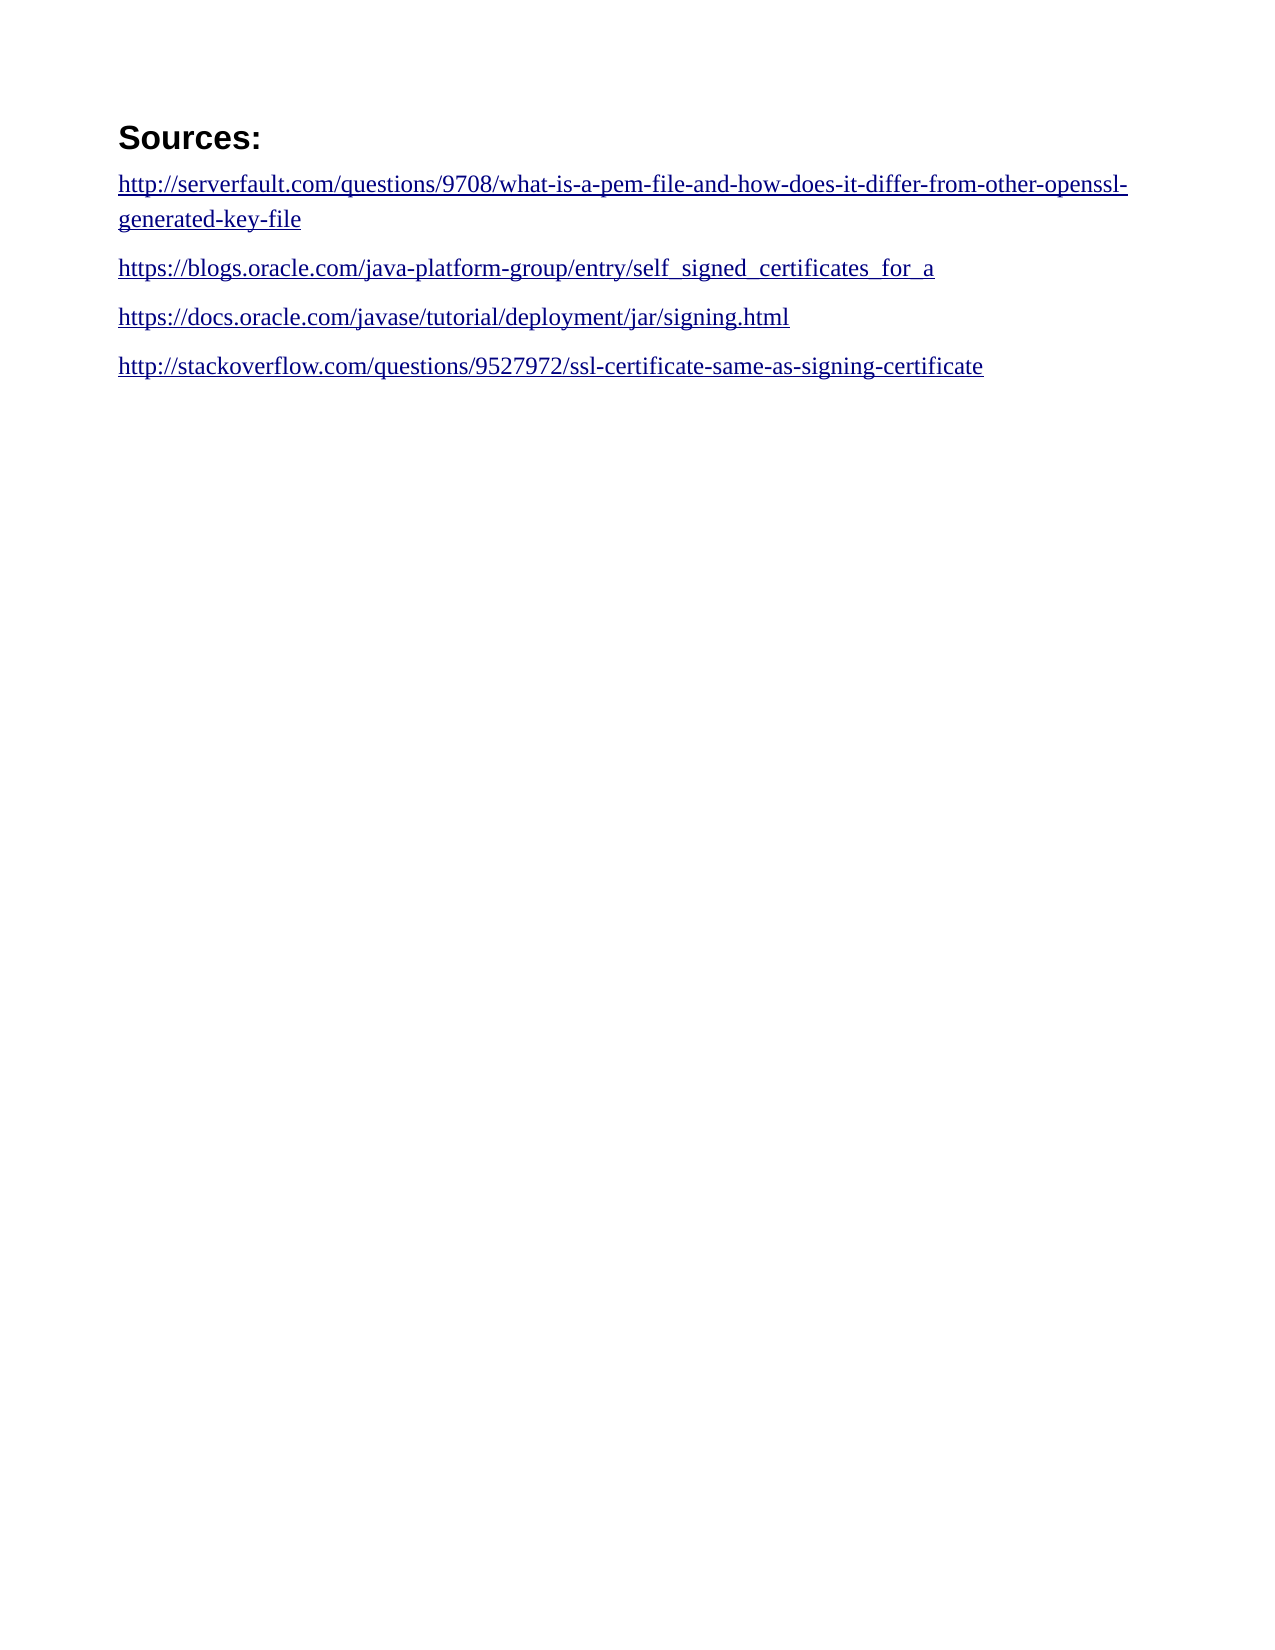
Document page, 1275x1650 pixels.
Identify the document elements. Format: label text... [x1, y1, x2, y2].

subtitle Sources: [118, 118, 1157, 157]
text http://serverfault.com/questions/9708/what-is-a-pem-file-and-how-does-it-differ-from-other-openssl-generated-key-file [118, 169, 1157, 232]
text http://stackoverflow.com/questions/9527972/ssl-certificate-same-as-signing-certificate [118, 351, 1157, 380]
text https://blogs.oracle.com/java-platform-group/entry/self_signed_certificates_for_a [118, 253, 1157, 282]
text https://docs.oracle.com/javase/tutorial/deployment/jar/signing.html [118, 302, 1157, 331]
